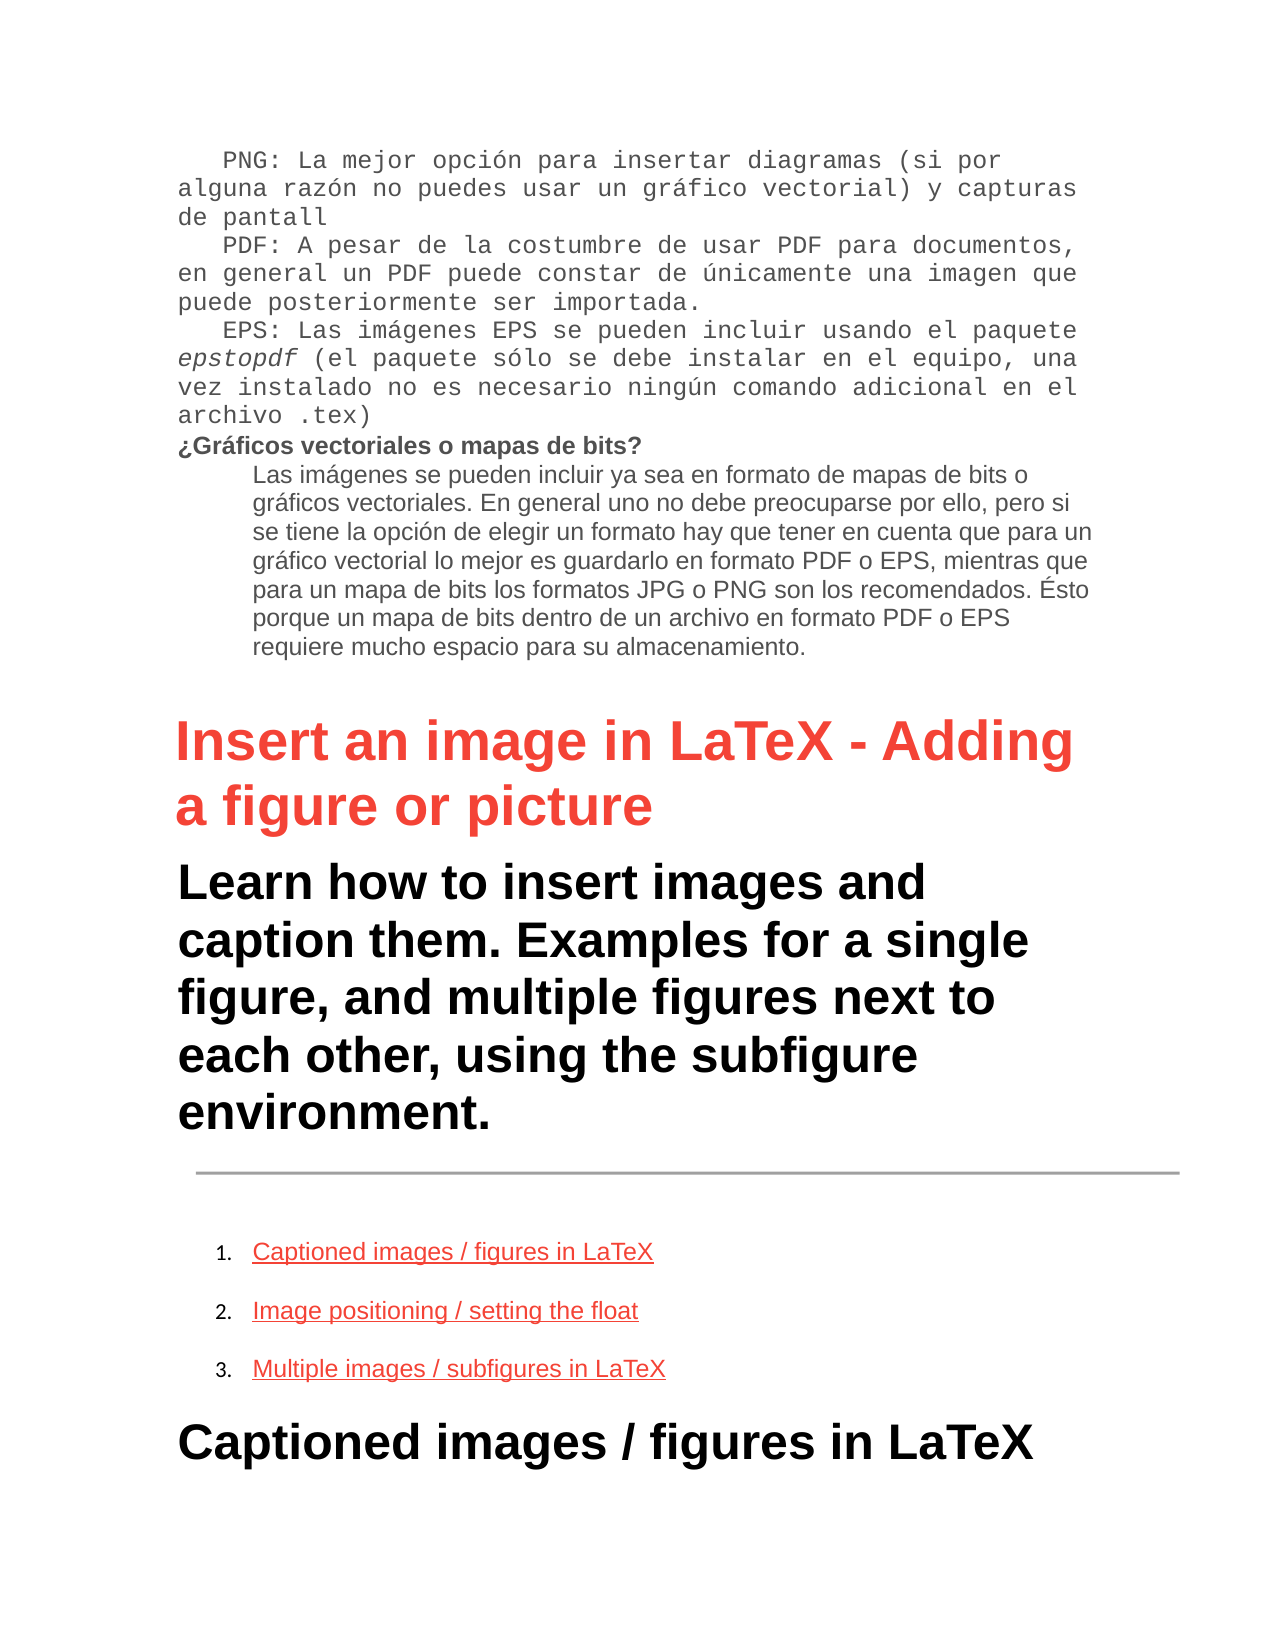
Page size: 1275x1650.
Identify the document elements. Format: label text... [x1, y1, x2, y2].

text EPS: Las imágenes EPS se pueden incluir usando el paquete epstopdf (el paquete sólo se debe instalar en el equipo, una vez instalado no es necesario ningún comando adicional en el archivo .tex) [177, 318, 1098, 431]
subtitle Insert an image in LaTeX - Adding a figure or picture [176, 708, 1098, 837]
list Captioned images / figures in LaTeX [215, 1237, 1098, 1266]
text PNG: La mejor opción para insertar diagramas (si por alguna razón no puedes usar un gráfico vectorial) y capturas de pantall [177, 148, 1098, 233]
list Multiple images / subfigures in LaTeX [215, 1354, 1098, 1383]
subtitle Captioned images / figures in LaTeX [177, 1412, 1098, 1470]
text PDF: A pesar de la costumbre de usar PDF para documentos, en general un PDF puede constar de únicamente una imagen que puede posteriormente ser importada. [177, 233, 1098, 318]
list Image positioning / setting the float [215, 1296, 1098, 1325]
text ¿Gráficos vectoriales o mapas de bits? [177, 431, 1098, 460]
text Las imágenes se pueden incluir ya sea en formato de mapas de bits o gráficos vectoriales. En general uno no debe preocuparse por ello, pero si se tiene la opción de elegir un formato hay que tener en cuenta que para un gráfico vectorial lo mejor es guardarlo en formato PDF o EPS, mientras que para un mapa de bits los formatos JPG o PNG son los recomendados. Ésto porque un mapa de bits dentro de un archivo en formato PDF o EPS requiere mucho espacio para su almacenamiento. [252, 460, 1098, 661]
subtitle Learn how to insert images and caption them. Examples for a single figure, and multiple figures next to each other, using the subfigure environment. [177, 853, 1098, 1140]
